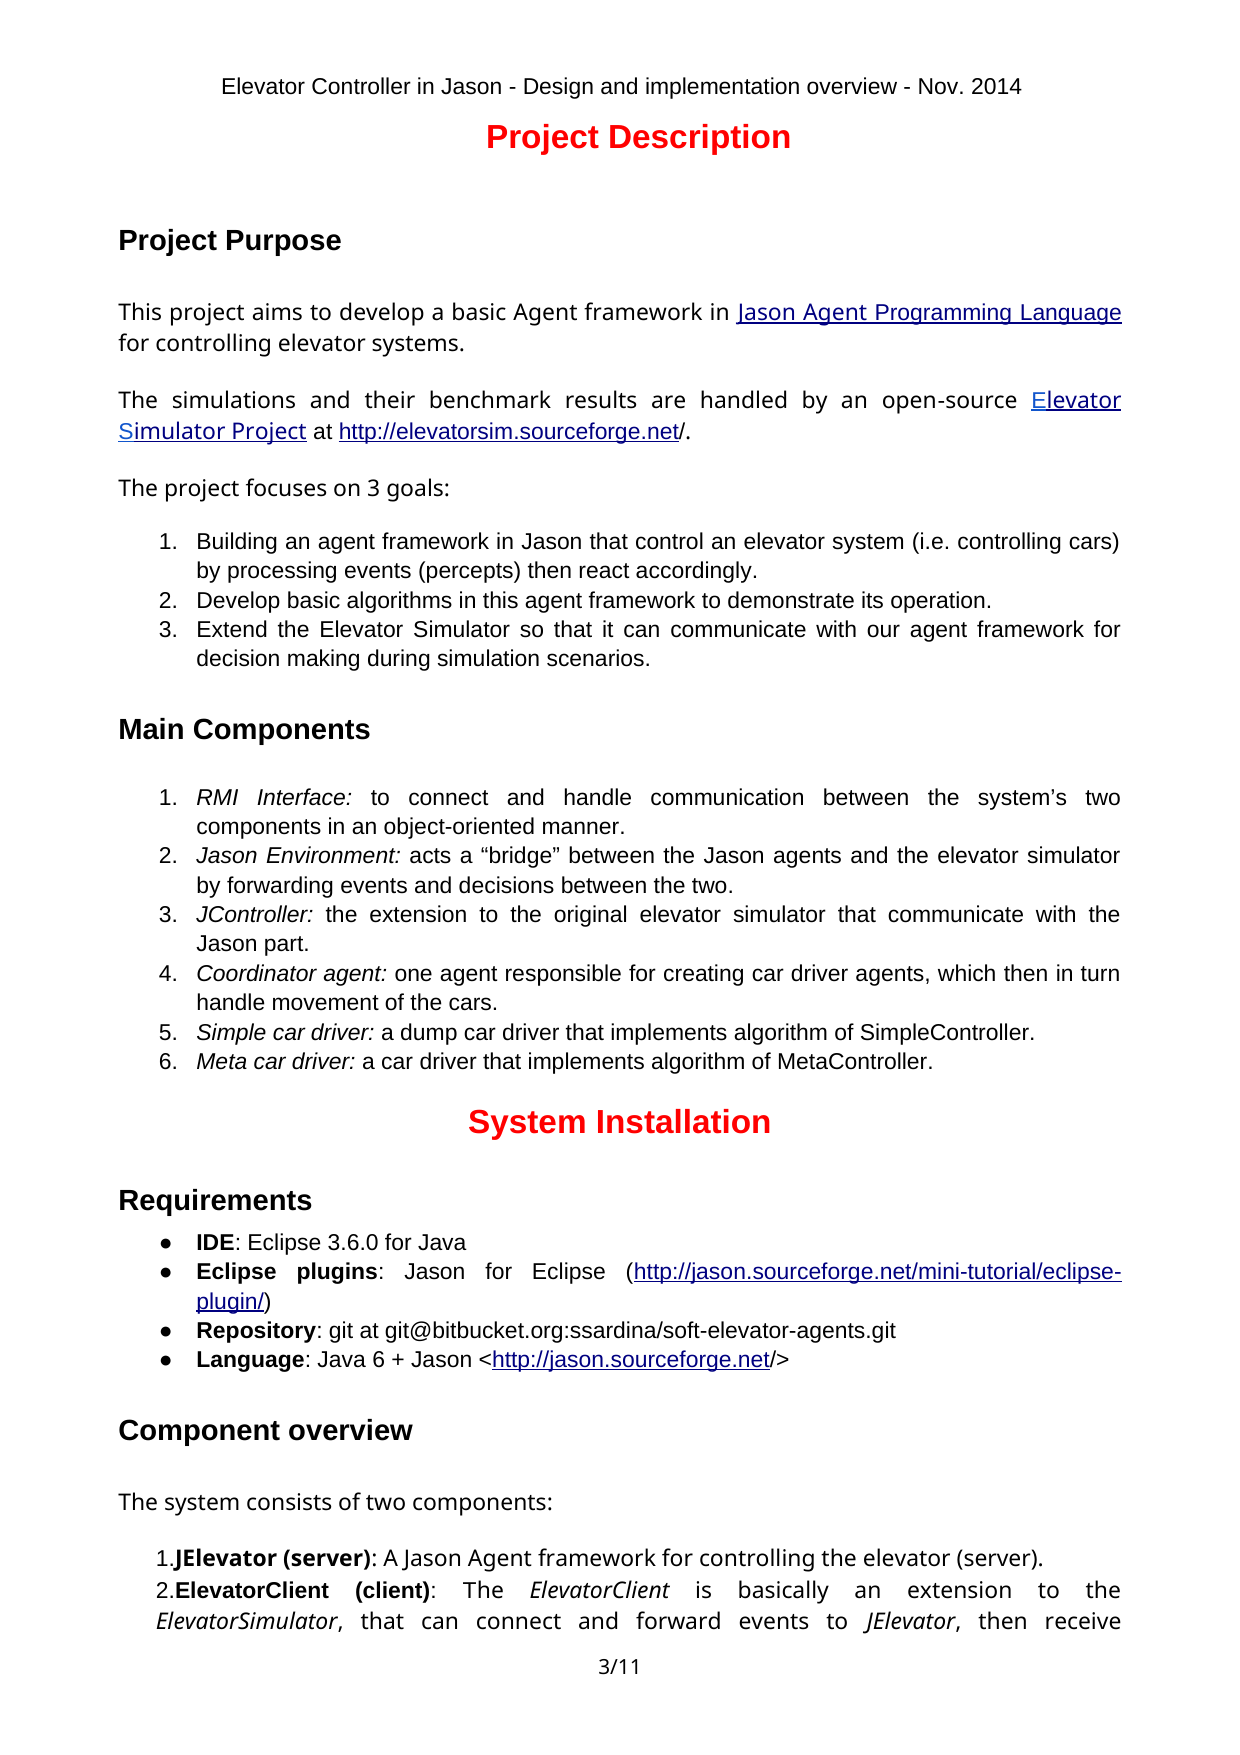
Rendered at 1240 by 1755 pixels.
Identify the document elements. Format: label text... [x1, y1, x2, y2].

list JElevator (server): A Jason Agent framework for controlling the elevator (server). [118, 1542, 1121, 1573]
subtitle Requirements [118, 1184, 1121, 1217]
subtitle Project Description [156, 118, 1121, 155]
list Jason Environment: acts a “bridge” between the Jason agents and the elevator simulator by forwarding events and decisions between the two. [159, 843, 1121, 898]
text This project aims to develop a basic Agent framework in Jason Agent Programming Language for controlling elevator systems. [118, 295, 1121, 358]
list Coordinator agent: one agent responsible for creating car driver agents, which then in turn handle movement of the cars. [159, 961, 1121, 1016]
subtitle Main Components [118, 713, 1121, 746]
list Language: Java 6 + Jason <http://jason.sourceforge.net/> [159, 1347, 1121, 1373]
text The project focuses on 3 goals: [118, 472, 1121, 503]
list Simple car driver: a dump car driver that implements algorithm of SimpleController. [159, 1019, 1121, 1045]
list Meta car driver: a car driver that implements algorithm of MetaController. [159, 1049, 1121, 1074]
list Eclipse plugins: Jason for Eclipse (http://jason.sourceforge.net/mini-tutorial/eclipse-plugin/) [159, 1259, 1121, 1314]
list Extend the Elevator Simulator so that it can communicate with our agent framework for decision making during simulation scenarios. [159, 617, 1121, 672]
subtitle Project Purpose [118, 224, 1121, 257]
subtitle Component overview [118, 1414, 1121, 1447]
list Building an agent framework in Jason that control an elevator system (i.e. controlling cars) by processing events (percepts) then react accordingly. [159, 528, 1121, 583]
list JController: the extension to the original elevator simulator that communicate with the Jason part. [159, 902, 1121, 957]
text The system consists of two components: [118, 1485, 1121, 1517]
list ElevatorClient (client): The ElevatorClient is basically an extension to the ElevatorSimulator, that can connect and forward events to JElevator, then receive [118, 1573, 1121, 1636]
list IDE: Eclipse 3.6.0 for Java [159, 1230, 1121, 1255]
list Repository: git at git@bitbucket.org:ssardina/soft-elevator-agents.git [159, 1318, 1121, 1343]
subtitle System Installation [118, 1104, 1121, 1141]
list Develop basic algorithms in this agent framework to demonstrate its operation. [159, 587, 1121, 613]
list RMI Interface: to connect and handle communication between the system’s two components in an object-oriented manner. [159, 784, 1121, 839]
text The simulations and their benchmark results are handled by an open-source Elevator Simulator Project at http://elevatorsim.sourceforge.net/. [118, 383, 1121, 446]
